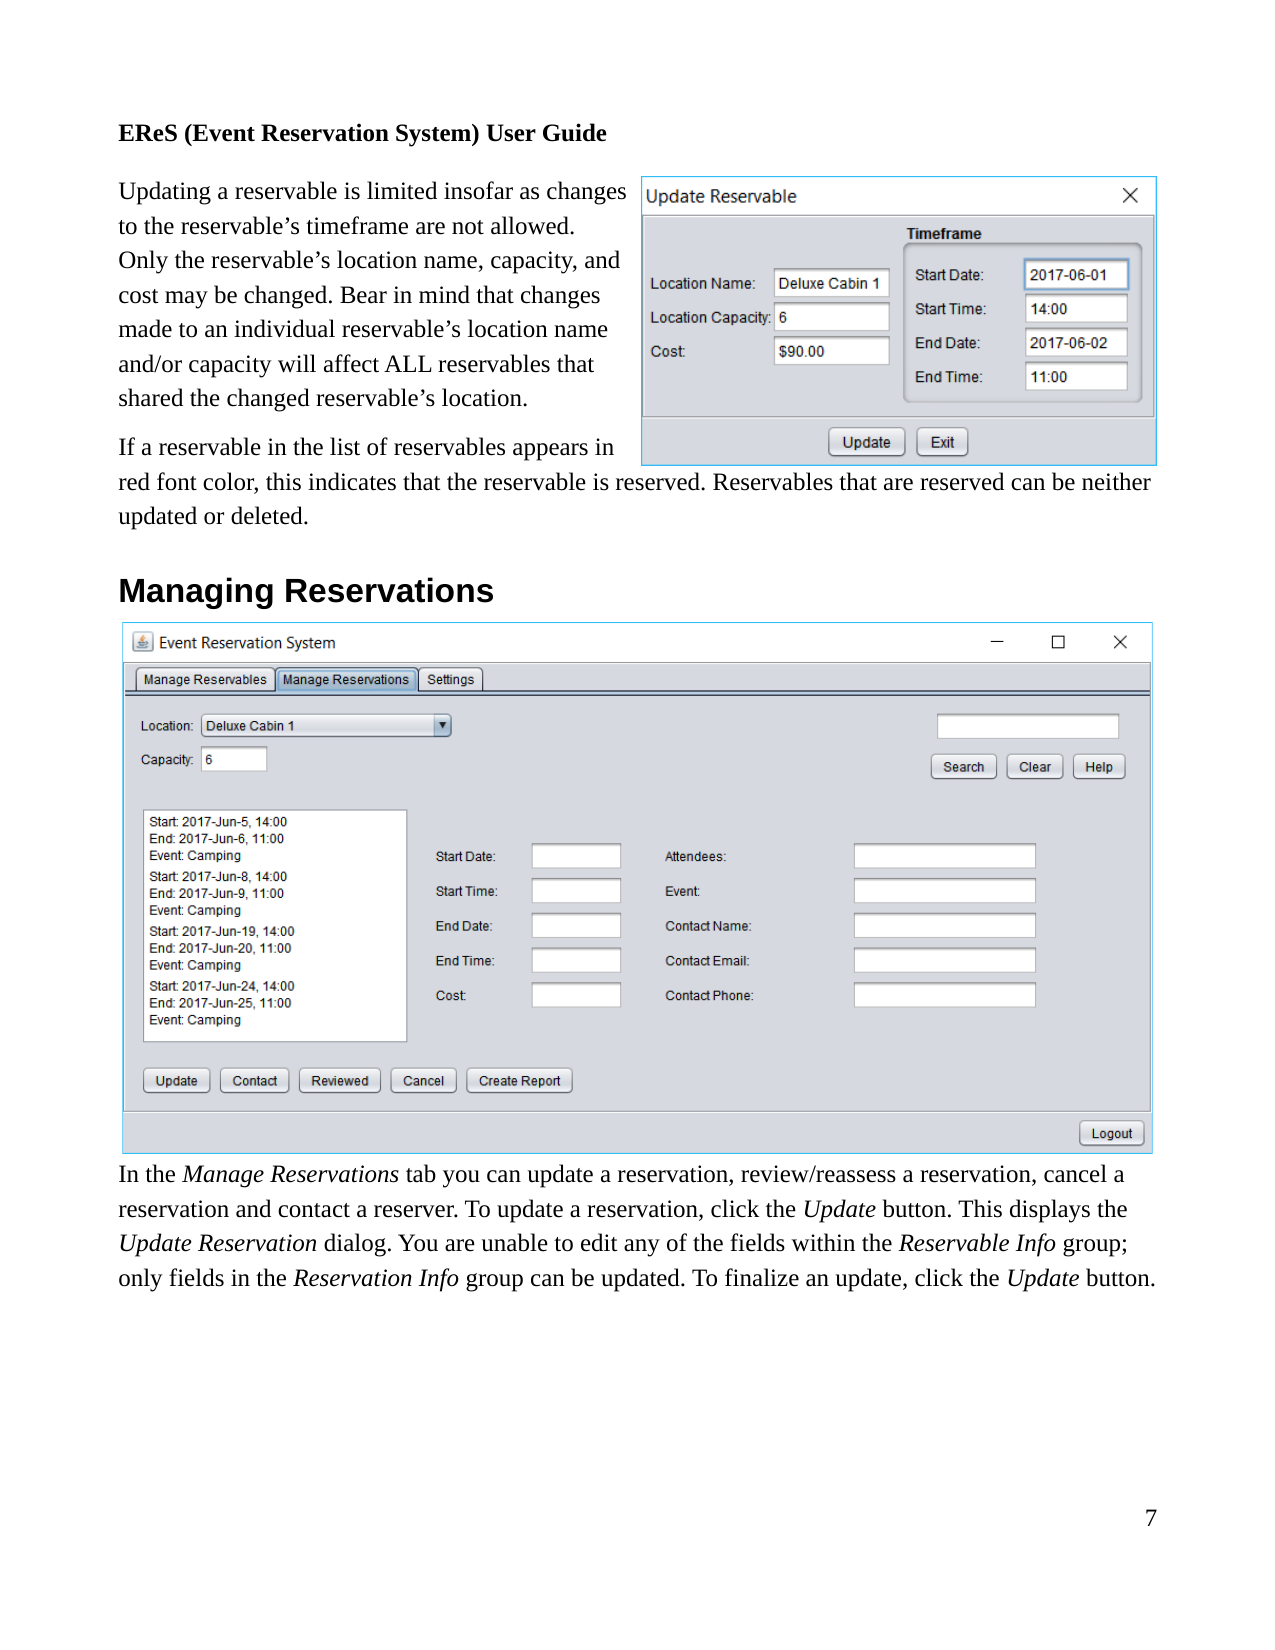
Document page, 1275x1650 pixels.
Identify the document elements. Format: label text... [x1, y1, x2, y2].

subtitle Managing Reservations [118, 571, 1157, 610]
text If a reservable in the list of reservables appears in red font color, this indicates that the reservable is reserved. Reservables that are reserved can be neither updated or deleted. [118, 432, 1157, 530]
text Updating a reservable is limited insofar as changes to the reservable’s timeframe are not allowed. Only the reservable’s location name, capacity, and cost may be changed. Bear in mind that changes made to an individual reservable’s location name and/or capacity will affect ALL reservables that shared the changed reservable’s location. [118, 176, 641, 412]
picture [122, 622, 1153, 1154]
text In the Manage Reservations tab you can update a reservation, review/reassess a reservation, cancel a reservation and contact a reserver. To update a reservation, click the Update button. This displays the Update Reservation dialog. You are unable to edit any of the fields within the Reservable Info group; only fields in the Reservation Info group can be updated. To finalize an update, click the Update button. [118, 622, 1157, 1292]
picture [641, 176, 1157, 466]
